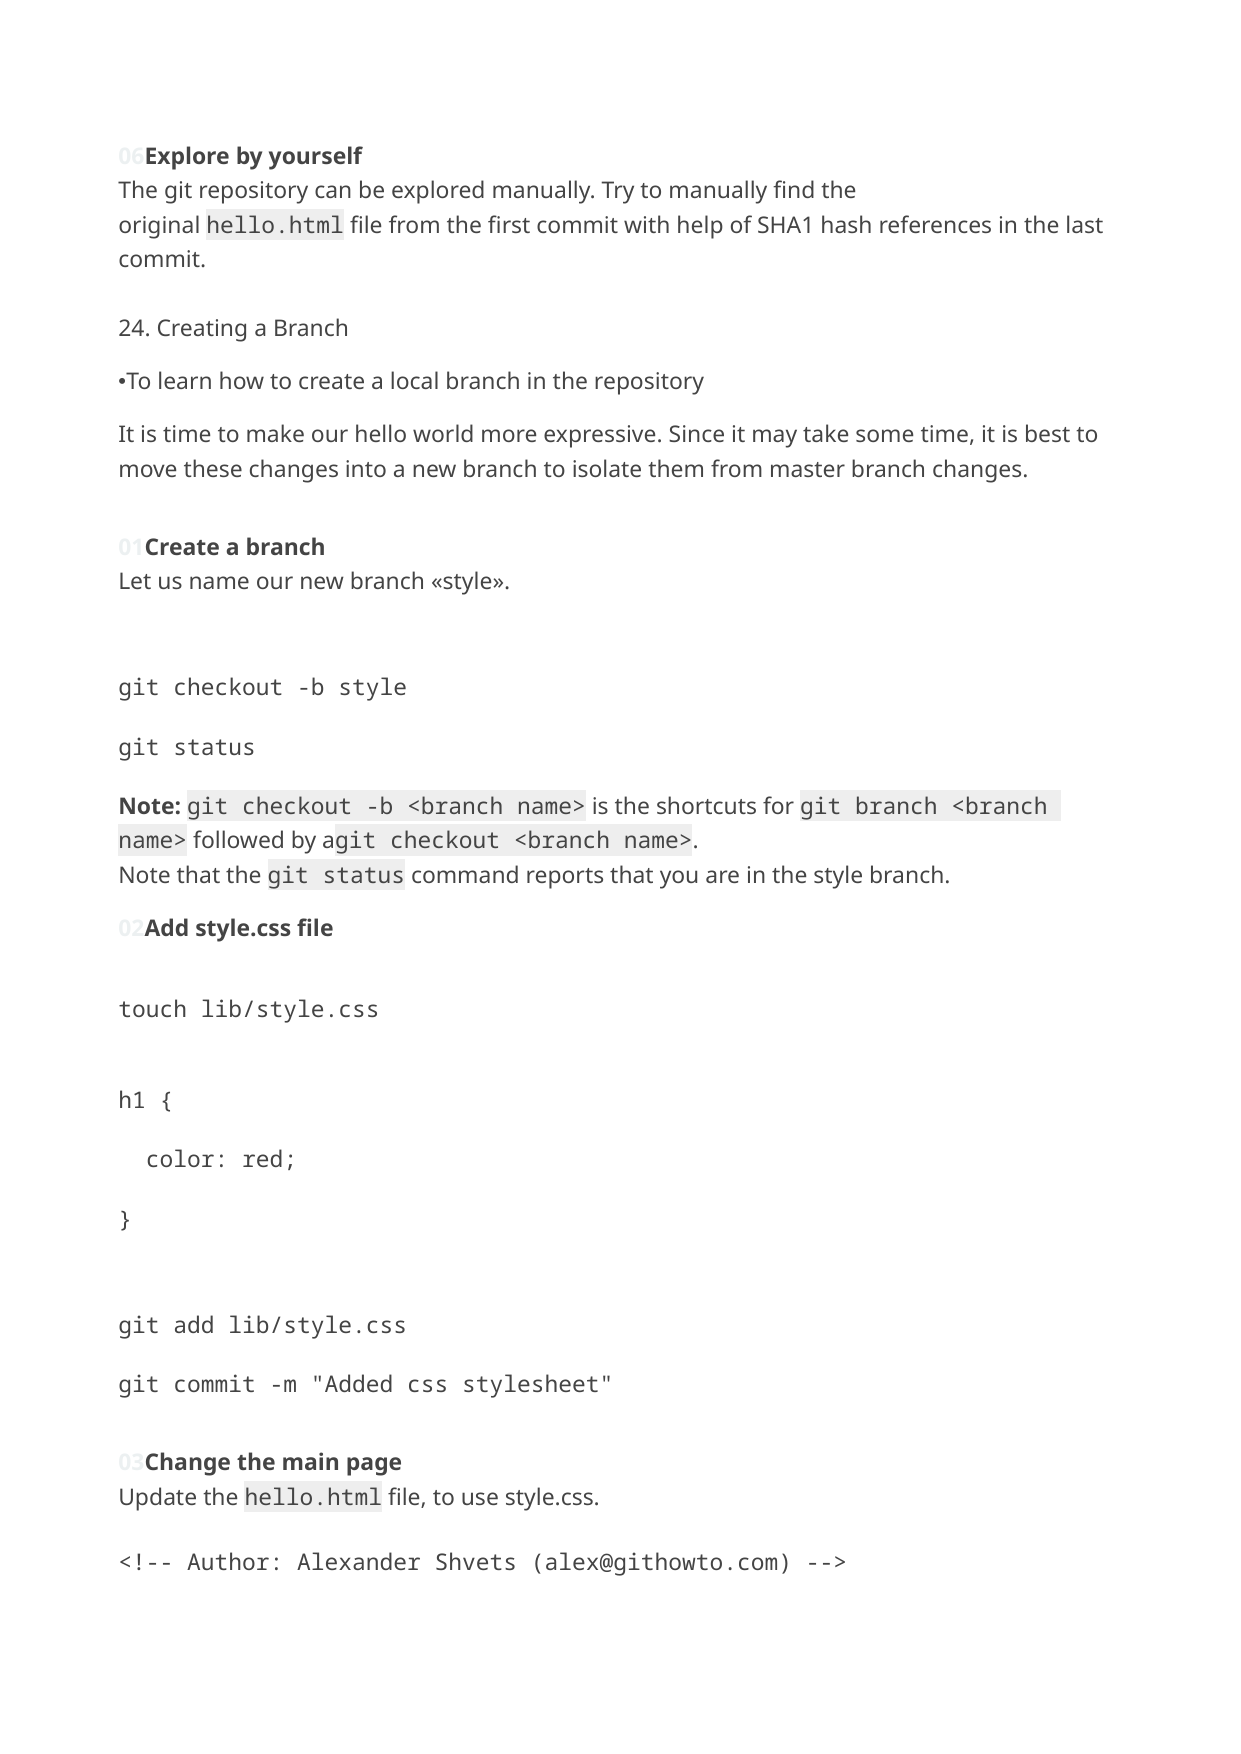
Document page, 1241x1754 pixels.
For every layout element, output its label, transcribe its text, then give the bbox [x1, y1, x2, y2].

text <!-- Author: Alexander Shvets (alex@githowto.com) --> [118, 1543, 1122, 1577]
list To learn how to create a local branch in the repository [118, 362, 1122, 396]
text The git repository can be explored manually. Try to manually find the original hello.html file from the first commit with help of SHA1 hash references in the last commit. [118, 171, 1122, 274]
subtitle RUN: [118, 959, 1122, 990]
text Update the hello.html file, to use style.css. [118, 1477, 1122, 1512]
subtitle FILE: LIB/STYLE.CSS [118, 1049, 1122, 1081]
subtitle 24. Creating a Branch [118, 309, 1122, 343]
text git add lib/style.css [118, 1306, 1122, 1340]
text h1 { [118, 1081, 1122, 1115]
text color: red; [118, 1140, 1122, 1174]
subtitle RUN: [118, 1274, 1122, 1306]
text Let us name our new branch «style». [118, 562, 1122, 596]
text touch lib/style.css [118, 990, 1122, 1024]
subtitle RUN: [118, 637, 1122, 668]
text } [118, 1199, 1122, 1234]
subtitle 02Add style.css file [118, 890, 1122, 943]
subtitle FILE: LIB/HELLO.HTML [118, 1512, 1122, 1543]
text Note: git checkout -b <branch name> is the shortcuts for git branch <branch name> followed by agit checkout <branch name>. [118, 787, 1122, 856]
subtitle 03Change the main page [118, 1424, 1122, 1477]
text git commit -m "Added css stylesheet" [118, 1365, 1122, 1399]
subtitle 06Explore by yourself [118, 118, 1122, 171]
subtitle 01Create a branch [118, 509, 1122, 562]
text Note that the git status command reports that you are in the style branch. [118, 856, 1122, 890]
text git checkout -b style [118, 668, 1122, 702]
text git status [118, 727, 1122, 762]
text It is time to make our hello world more expressive. Since it may take some time, it is best to move these changes into a new branch to isolate them from master branch changes. [118, 415, 1122, 484]
